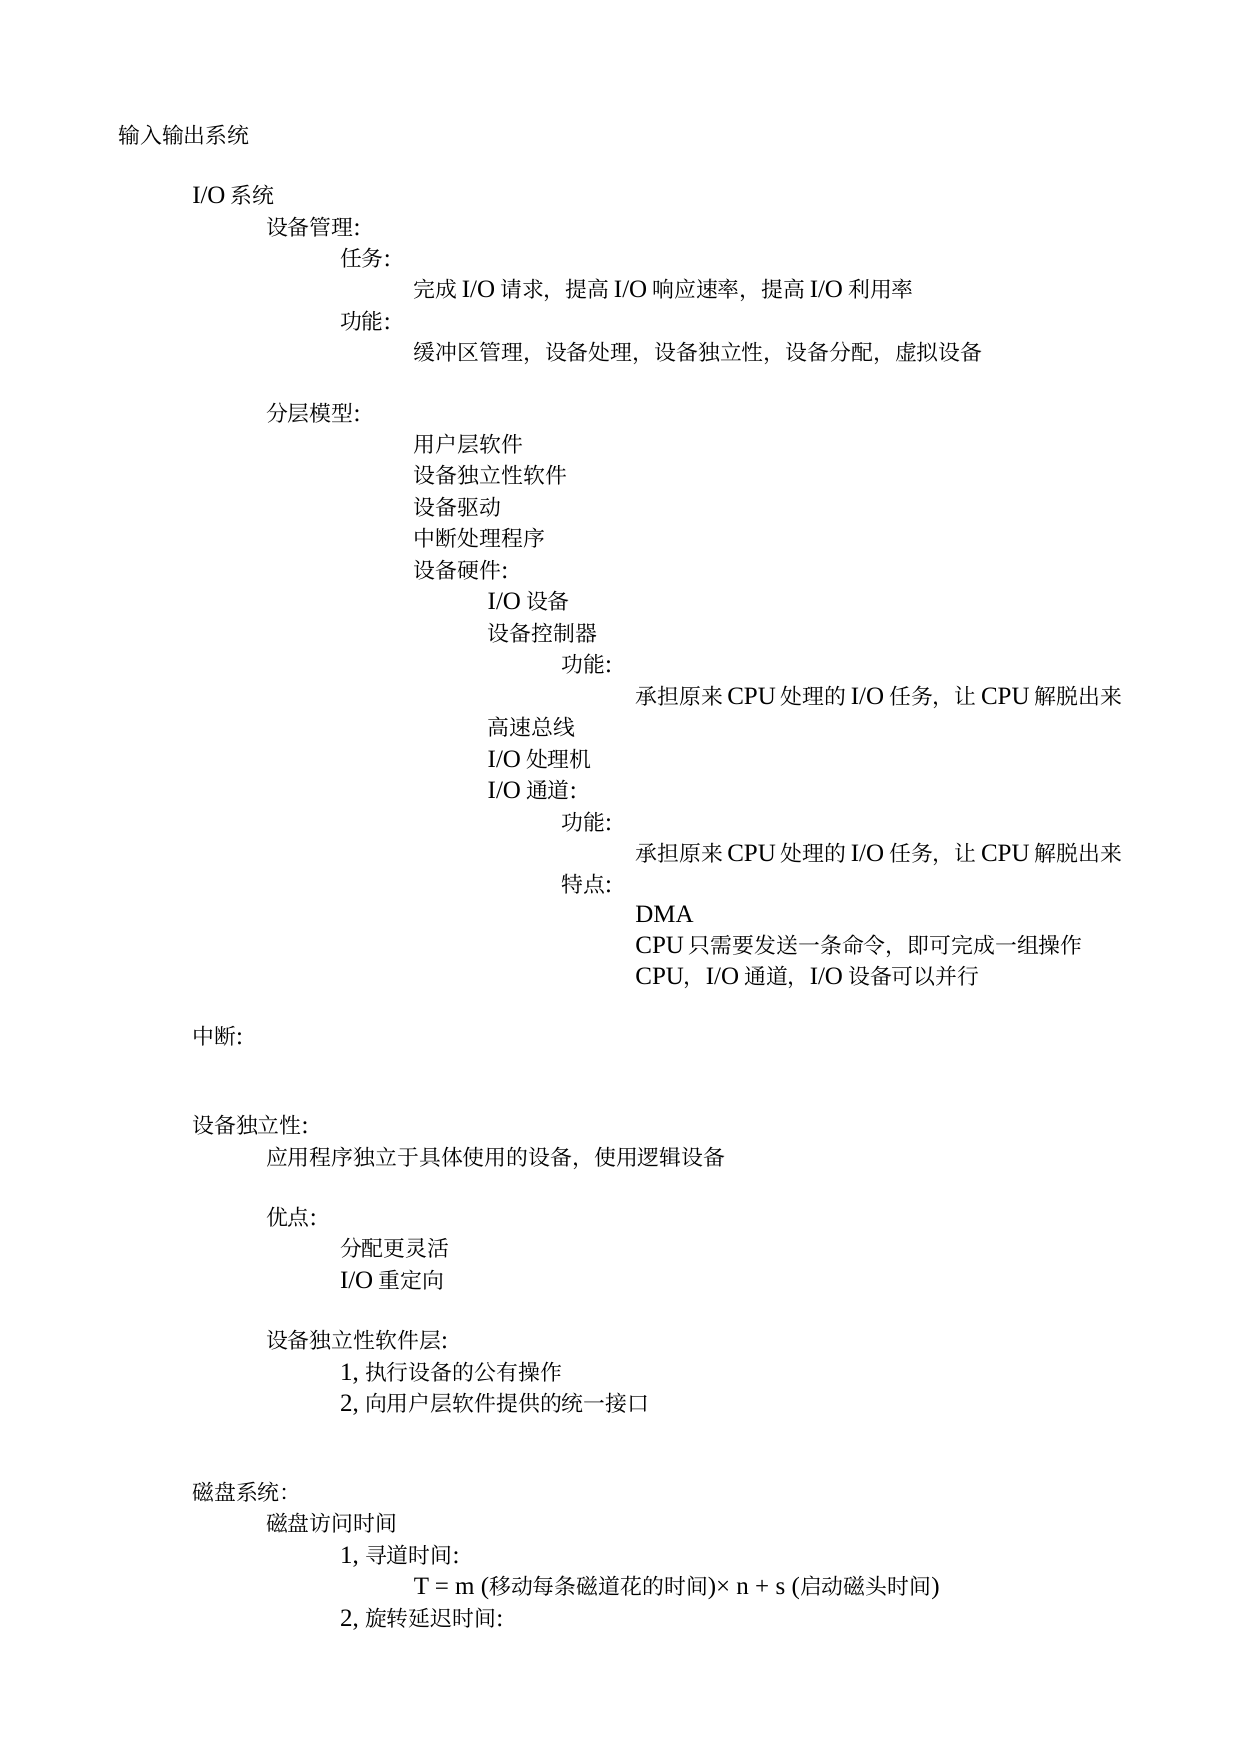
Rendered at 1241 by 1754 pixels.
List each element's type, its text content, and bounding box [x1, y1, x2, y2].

text 用户层软件 [118, 427, 1122, 459]
text 任务: [118, 241, 1122, 273]
text 1, 寻道时间: [118, 1538, 1122, 1569]
text 磁盘系统： [118, 1475, 1122, 1507]
text DMA [118, 899, 1122, 928]
text I/O通道: [118, 773, 1122, 805]
text 分配更灵活 [118, 1232, 1122, 1263]
text 2, 旋转延迟时间: [118, 1601, 1122, 1632]
text 设备管理: [118, 210, 1122, 241]
text 设备硬件: [118, 553, 1122, 584]
text 磁盘访问时间 [118, 1507, 1122, 1538]
text 功能: [118, 647, 1122, 679]
text I/O处理机 [118, 742, 1122, 773]
text 设备独立性软件层: [118, 1323, 1122, 1355]
text CPU，I/O通道，I/O设备可以并行 [118, 959, 1122, 991]
text 输入输出系统 [118, 118, 1122, 149]
text I/O设备 [118, 584, 1122, 616]
text 设备控制器 [118, 616, 1122, 647]
text 中断: [118, 1019, 1122, 1051]
text 2, 向用户层软件提供的统一接口 [118, 1386, 1122, 1418]
text 优点: [118, 1200, 1122, 1232]
text CPU只需要发送一条命令，即可完成一组操作 [118, 928, 1122, 959]
text 应用程序独立于具体使用的设备，使用逻辑设备 [118, 1140, 1122, 1171]
text 分层模型: [118, 396, 1122, 427]
text 设备独立性软件 [118, 459, 1122, 490]
text 承担原来CPU处理的I/O任务，让CPU解脱出来 [118, 836, 1122, 868]
text 设备独立性: [118, 1108, 1122, 1140]
text 完成I/O请求，提高I/O响应速率，提高I/O利用率 [118, 273, 1122, 304]
text 承担原来CPU处理的I/O任务，让CPU解脱出来 [118, 679, 1122, 710]
text T = m (移动每条磁道花的时间)× n + s (启动磁头时间) [118, 1569, 1122, 1601]
text 功能: [118, 304, 1122, 336]
text 功能: [118, 805, 1122, 836]
text 高速总线 [118, 710, 1122, 742]
text 特点: [118, 868, 1122, 899]
text 设备驱动 [118, 490, 1122, 522]
text I/O重定向 [118, 1263, 1122, 1294]
text 中断处理程序 [118, 522, 1122, 553]
text I/O系统 [118, 178, 1122, 210]
text 1, 执行设备的公有操作 [118, 1355, 1122, 1386]
text 缓冲区管理，设备处理，设备独立性，设备分配，虚拟设备 [118, 336, 1122, 367]
